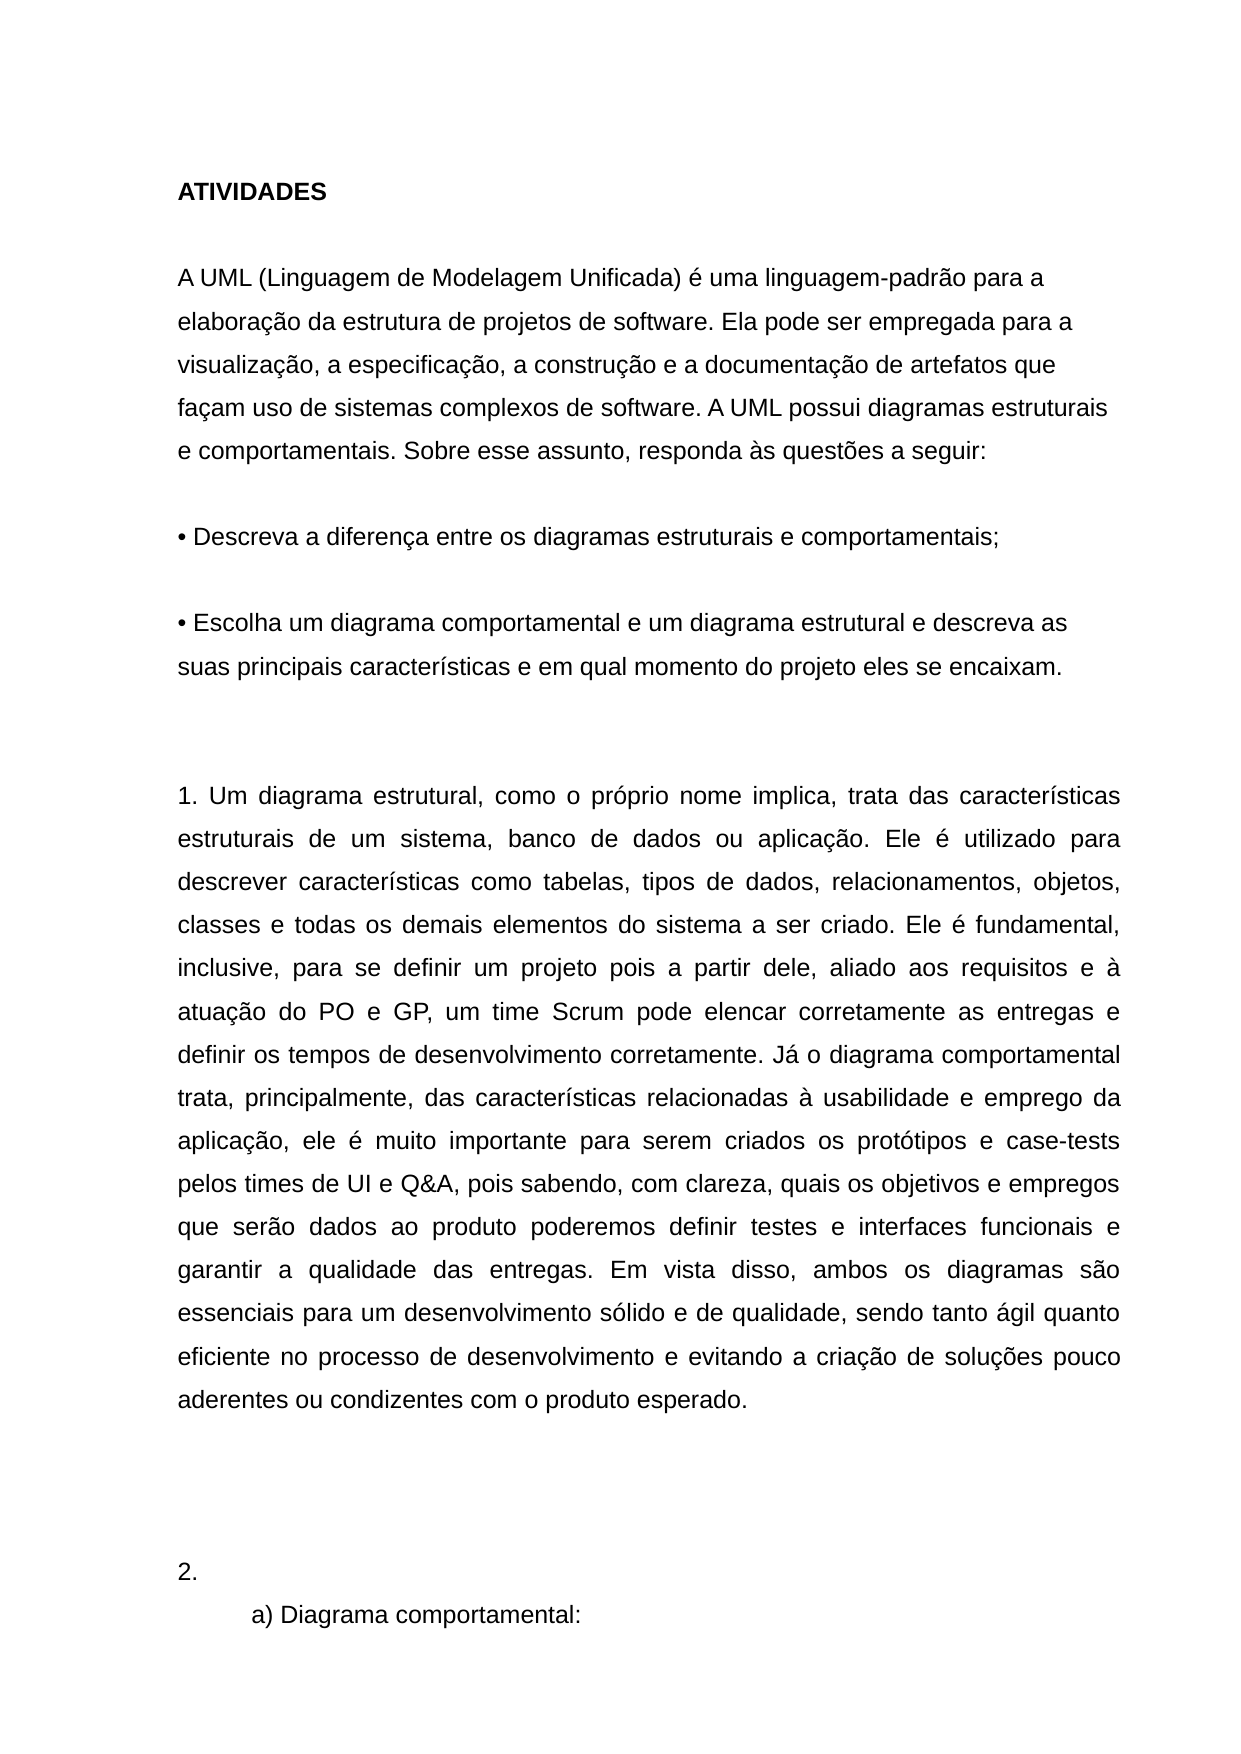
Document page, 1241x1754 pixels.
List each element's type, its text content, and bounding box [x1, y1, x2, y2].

text ATIVIDADES [177, 177, 1122, 206]
text a) Diagrama comportamental: [177, 1600, 1122, 1629]
text • Escolha um diagrama comportamental e um diagrama estrutural e descreva as suas principais características e em qual momento do projeto eles se encaixam. [177, 608, 1122, 723]
text 1. Um diagrama estrutural, como o próprio nome implica, trata das características estruturais de um sistema, banco de dados ou aplicação. Ele é utilizado para descrever características como tabelas, tipos de dados, relacionamentos, objetos, classes e todas os demais elementos do sistema a ser criado. Ele é fundamental, inclusive, para se definir um projeto pois a partir dele, aliado aos requisitos e à atuação do PO e GP, um time Scrum pode elencar corretamente as entregas e definir os tempos de desenvolvimento corretamente. Já o diagrama comportamental trata, principalmente, das características relacionadas à usabilidade e emprego da aplicação, ele é muito importante para serem criados os protótipos e case-tests pelos times de UI e Q&A, pois sabendo, com clareza, quais os objetivos e empregos que serão dados ao produto poderemos definir testes e interfaces funcionais e garantir a qualidade das entregas. Em vista disso, ambos os diagramas são essenciais para um desenvolvimento sólido e de qualidade, sendo tanto ágil quanto eficiente no processo de desenvolvimento e evitando a criação de soluções pouco aderentes ou condizentes com o produto esperado. [177, 781, 1122, 1413]
text A UML (Linguagem de Modelagem Unificada) é uma linguagem-padrão para a elaboração da estrutura de projetos de software. Ela pode ser empregada para a visualização, a especificação, a construção e a documentação de artefatos que façam uso de sistemas complexos de software. A UML possui diagramas estruturais e comportamentais. Sobre esse assunto, responda às questões a seguir: [177, 263, 1122, 465]
text • Descreva a diferença entre os diagramas estruturais e comportamentais; [177, 522, 1122, 551]
text 2. [177, 1557, 1122, 1586]
